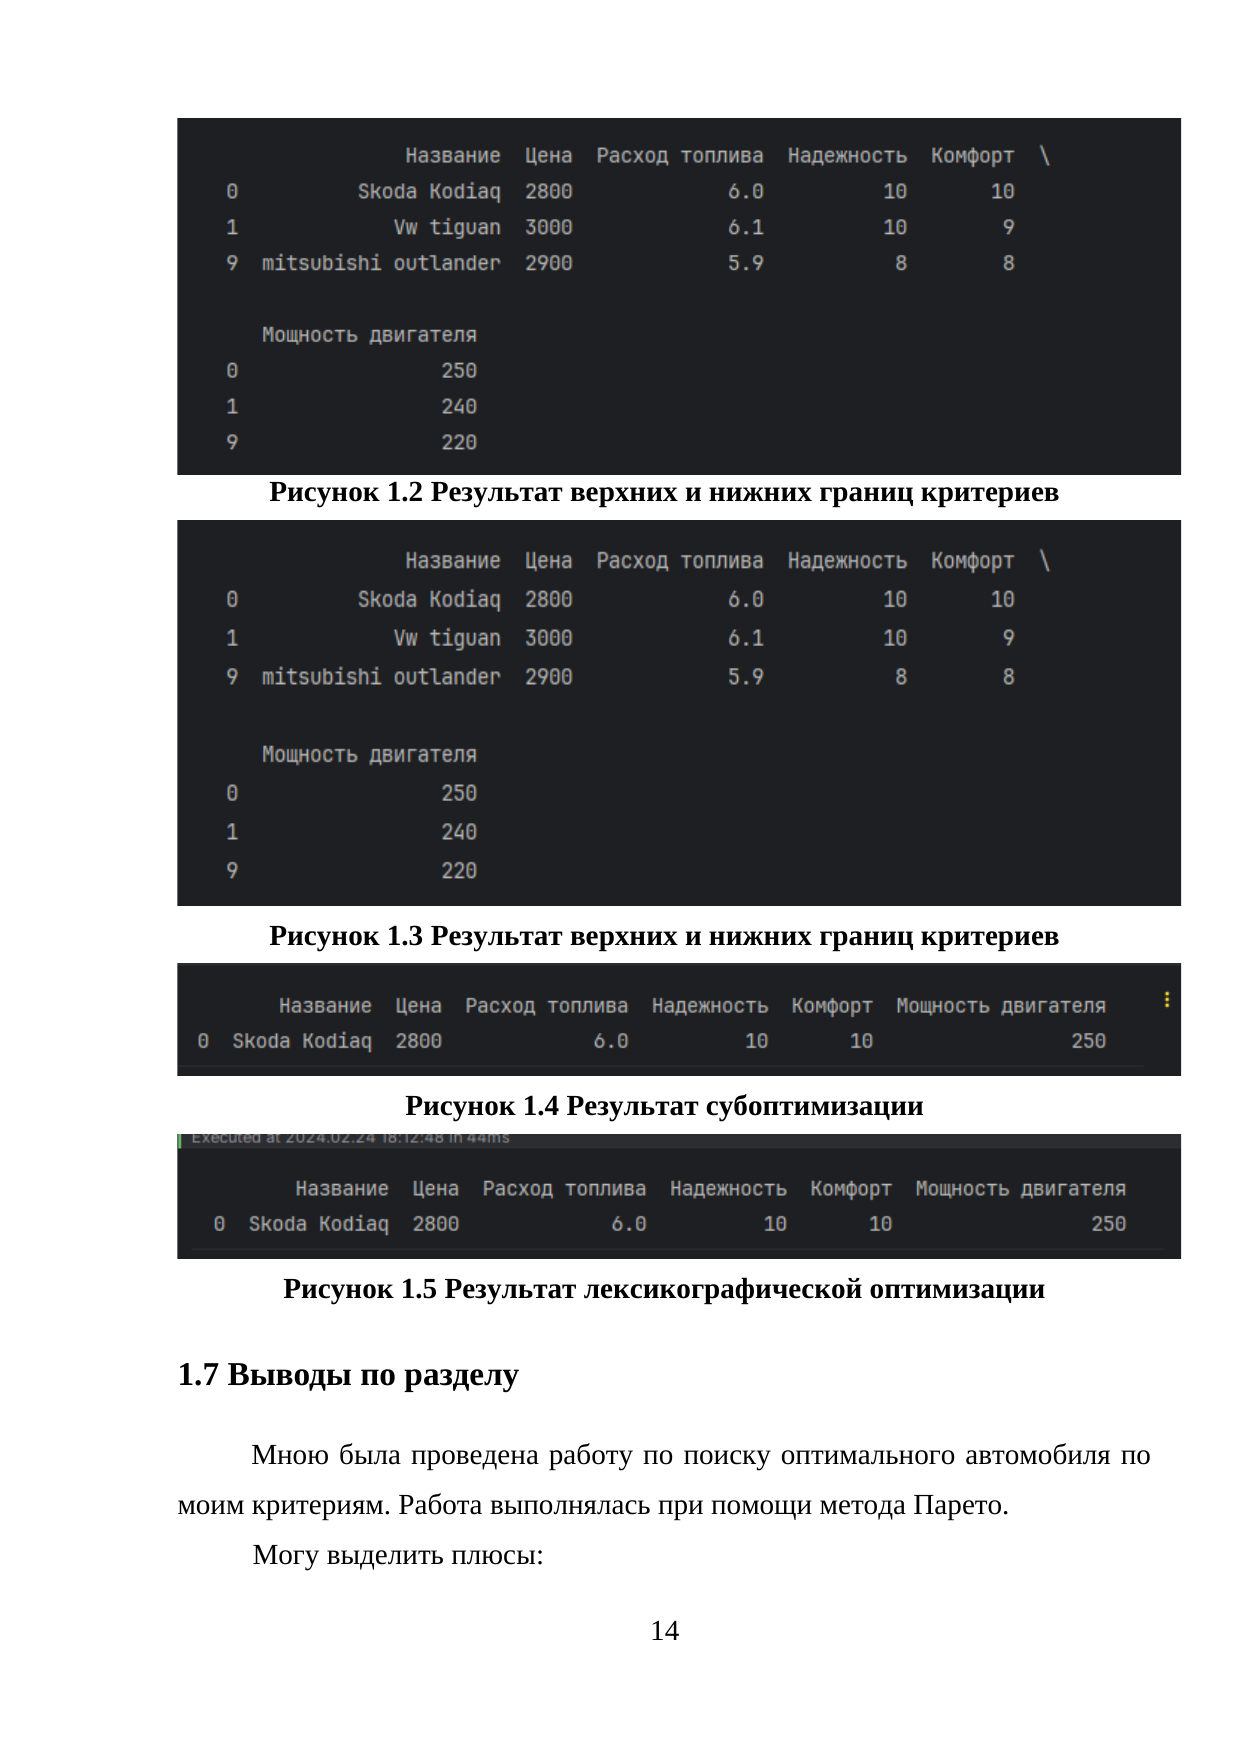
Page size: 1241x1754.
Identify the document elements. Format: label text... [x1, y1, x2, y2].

picture [177, 520, 1182, 906]
picture [177, 963, 1182, 1076]
text Мною была проведена работу по поиску оптимального автомобиля по моим критериям. Работа выполнялась при помощи метода Парето. [177, 1437, 1152, 1521]
picture [177, 118, 1182, 475]
subtitle 1.7 Выводы по разделу [177, 1354, 1152, 1393]
text Рисунок 1.3 Результат верхних и нижних границ критериев [177, 906, 1152, 951]
text Могу выделить плюсы: [177, 1537, 1152, 1571]
text Рисунок 1.5 Результат лексикографической оптимизации [177, 1259, 1152, 1304]
picture [177, 1134, 1182, 1259]
text Рисунок 1.2 Результат верхних и нижних границ критериев [177, 475, 1152, 508]
text Рисунок 1.4 Результат субоптимизации [177, 1076, 1152, 1122]
